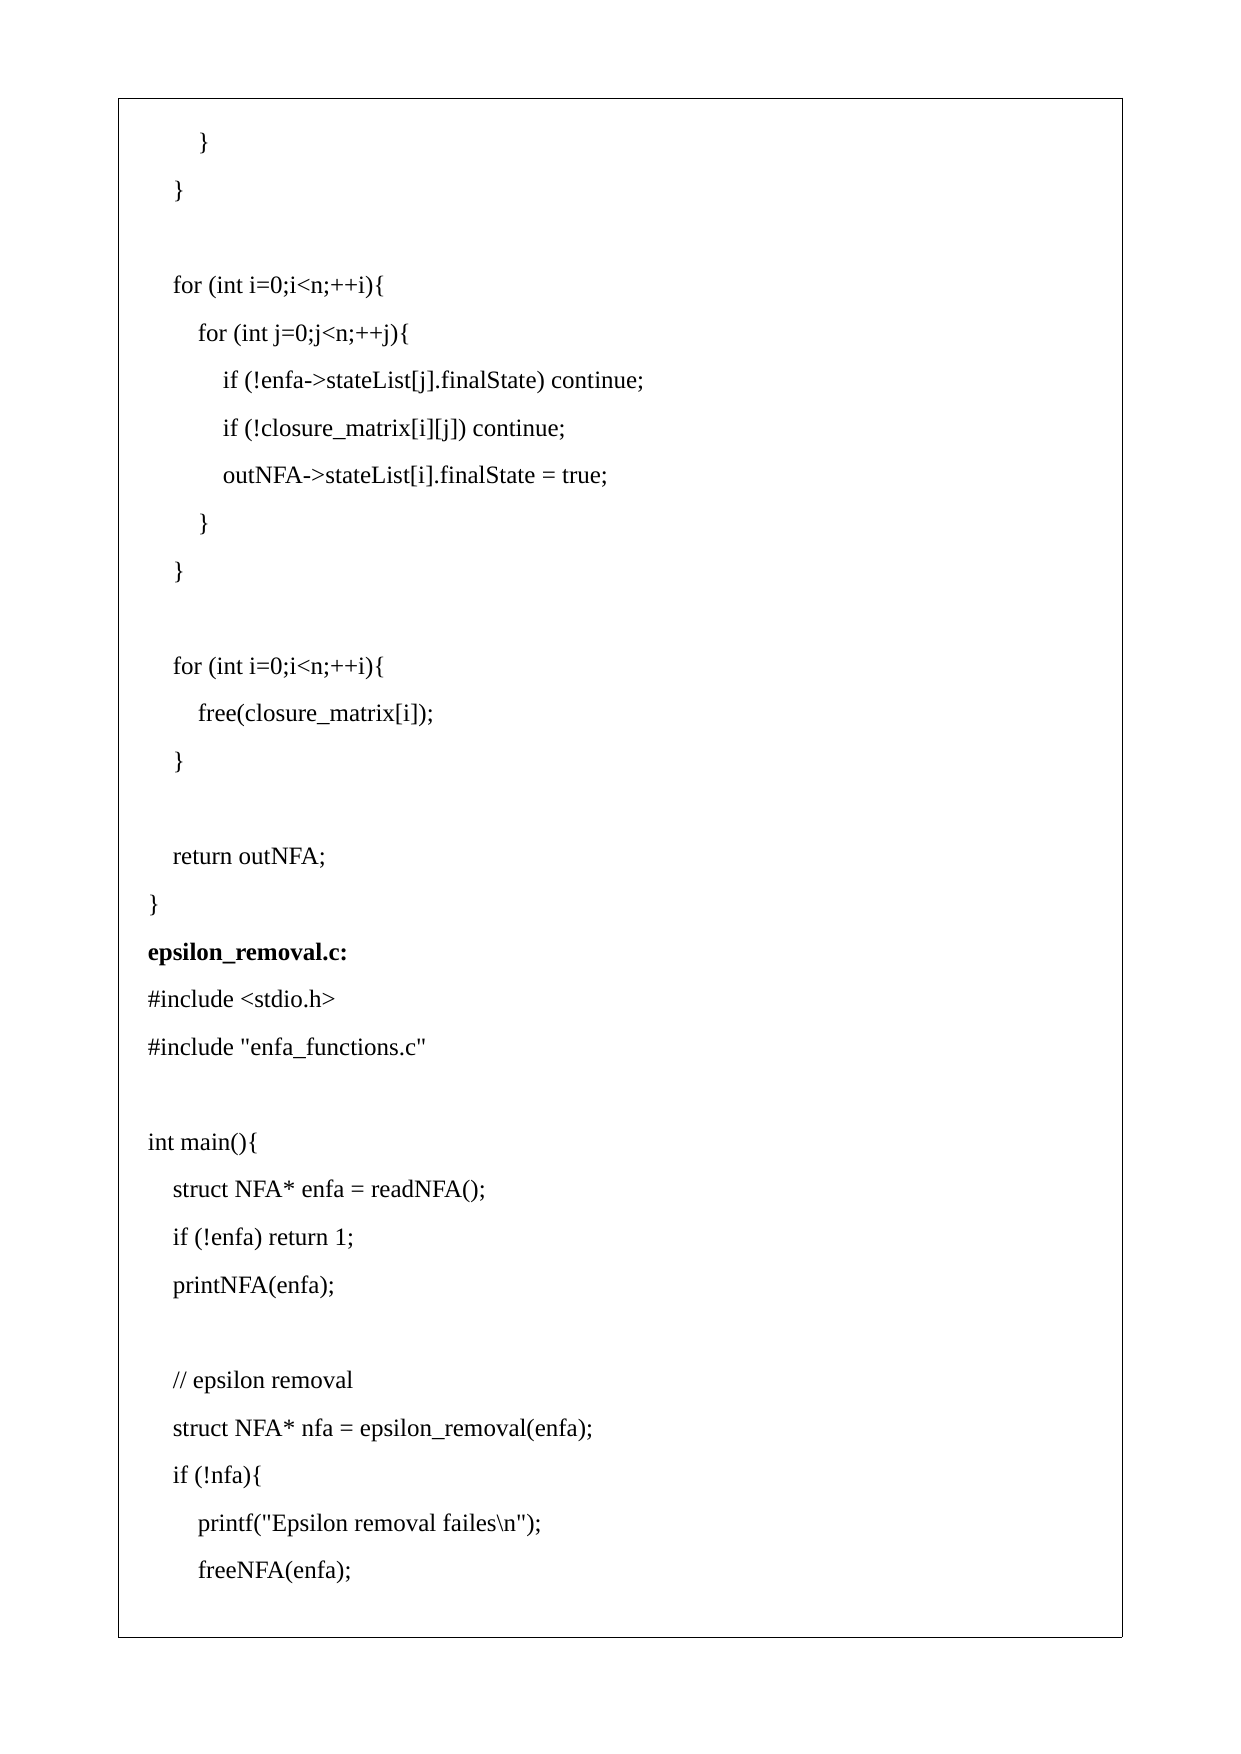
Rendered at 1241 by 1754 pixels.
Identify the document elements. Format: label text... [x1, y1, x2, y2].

text epsilon_removal.c: [148, 937, 1092, 965]
text for (int j=0;j<n;++j){ [148, 318, 1092, 346]
text } [148, 556, 1092, 584]
text } [148, 127, 1092, 156]
text printNFA(enfa); [148, 1270, 1092, 1298]
text struct NFA* enfa = readNFA(); [148, 1174, 1092, 1203]
text if (!enfa->stateList[j].finalState) continue; [148, 365, 1092, 394]
text } [148, 889, 1092, 918]
text return outNFA; [148, 841, 1092, 870]
text int main(){ [148, 1127, 1092, 1156]
text } [148, 175, 1092, 204]
text #include "enfa_functions.c" [148, 1032, 1092, 1061]
text for (int i=0;i<n;++i){ [148, 651, 1092, 680]
text for (int i=0;i<n;++i){ [148, 270, 1092, 299]
text outNFA->stateList[i].finalState = true; [148, 461, 1092, 489]
text freeNFA(enfa); [148, 1555, 1092, 1584]
text if (!nfa){ [148, 1460, 1092, 1489]
text } [148, 746, 1092, 775]
text #include <stdio.h> [148, 984, 1092, 1013]
text // epsilon removal [148, 1365, 1092, 1394]
text if (!closure_matrix[i][j]) continue; [148, 413, 1092, 442]
text free(closure_matrix[i]); [148, 698, 1092, 727]
text printf("Epsilon removal failes\n"); [148, 1508, 1092, 1537]
text struct NFA* nfa = epsilon_removal(enfa); [148, 1413, 1092, 1441]
text if (!enfa) return 1; [148, 1222, 1092, 1251]
text } [148, 508, 1092, 537]
